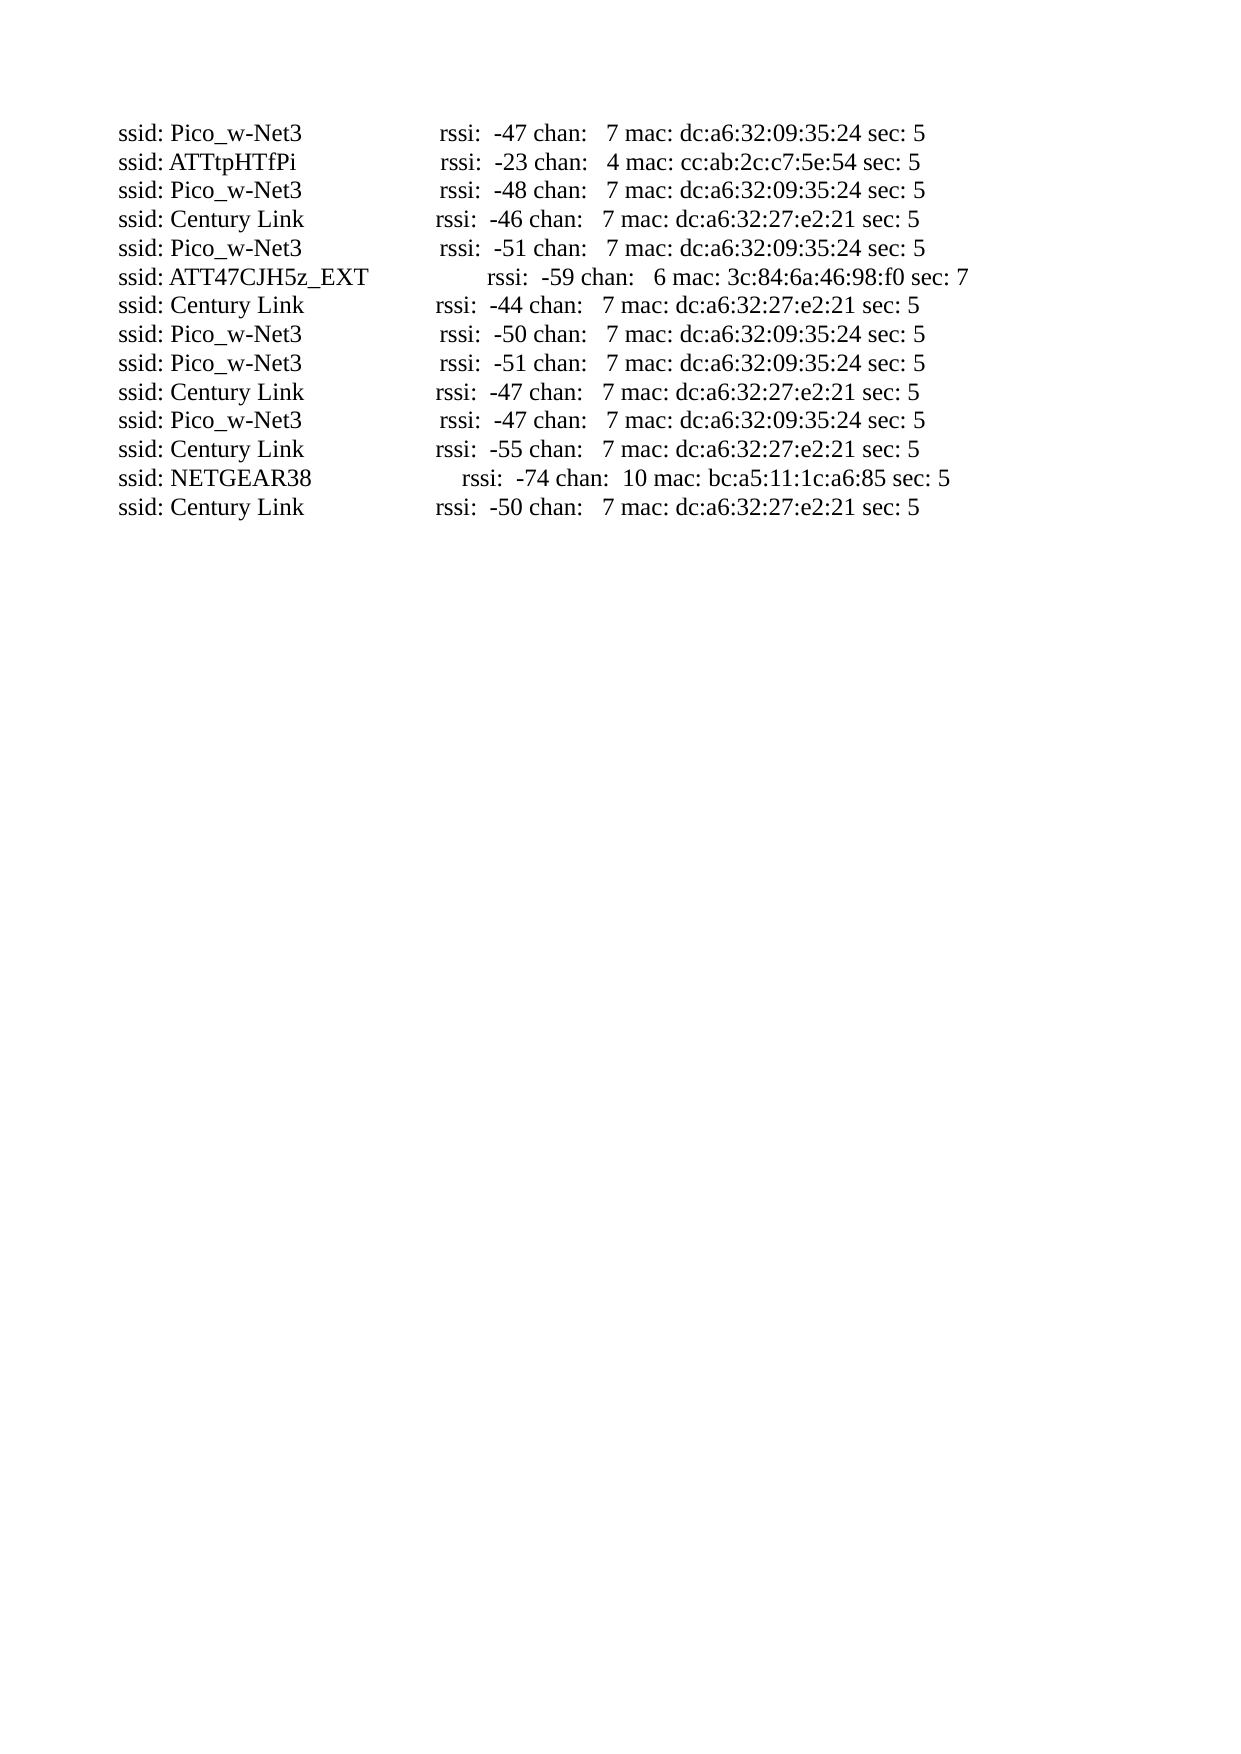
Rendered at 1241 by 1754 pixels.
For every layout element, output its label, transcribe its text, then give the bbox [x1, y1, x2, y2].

text ssid: ATTtpHTfPi rssi: -23 chan: 4 mac: cc:ab:2c:c7:5e:54 sec: 5 [118, 147, 1122, 176]
text ssid: Pico_w-Net3 rssi: -50 chan: 7 mac: dc:a6:32:09:35:24 sec: 5 [118, 319, 1122, 348]
text ssid: Pico_w-Net3 rssi: -48 chan: 7 mac: dc:a6:32:09:35:24 sec: 5 [118, 176, 1122, 204]
text ssid: Century Link rssi: -47 chan: 7 mac: dc:a6:32:27:e2:21 sec: 5 [118, 377, 1122, 406]
text ssid: NETGEAR38 rssi: -74 chan: 10 mac: bc:a5:11:1c:a6:85 sec: 5 [118, 463, 1122, 492]
text ssid: Pico_w-Net3 rssi: -51 chan: 7 mac: dc:a6:32:09:35:24 sec: 5 [118, 348, 1122, 377]
text ssid: ATT47CJH5z_EXT rssi: -59 chan: 6 mac: 3c:84:6a:46:98:f0 sec: 7 [118, 262, 1122, 291]
text ssid: Pico_w-Net3 rssi: -47 chan: 7 mac: dc:a6:32:09:35:24 sec: 5 [118, 118, 1122, 147]
text ssid: Century Link rssi: -50 chan: 7 mac: dc:a6:32:27:e2:21 sec: 5 [118, 492, 1122, 521]
text ssid: Century Link rssi: -46 chan: 7 mac: dc:a6:32:27:e2:21 sec: 5 [118, 204, 1122, 233]
text ssid: Century Link rssi: -55 chan: 7 mac: dc:a6:32:27:e2:21 sec: 5 [118, 434, 1122, 463]
text ssid: Pico_w-Net3 rssi: -51 chan: 7 mac: dc:a6:32:09:35:24 sec: 5 [118, 233, 1122, 262]
text ssid: Century Link rssi: -44 chan: 7 mac: dc:a6:32:27:e2:21 sec: 5 [118, 291, 1122, 319]
text ssid: Pico_w-Net3 rssi: -47 chan: 7 mac: dc:a6:32:09:35:24 sec: 5 [118, 406, 1122, 434]
